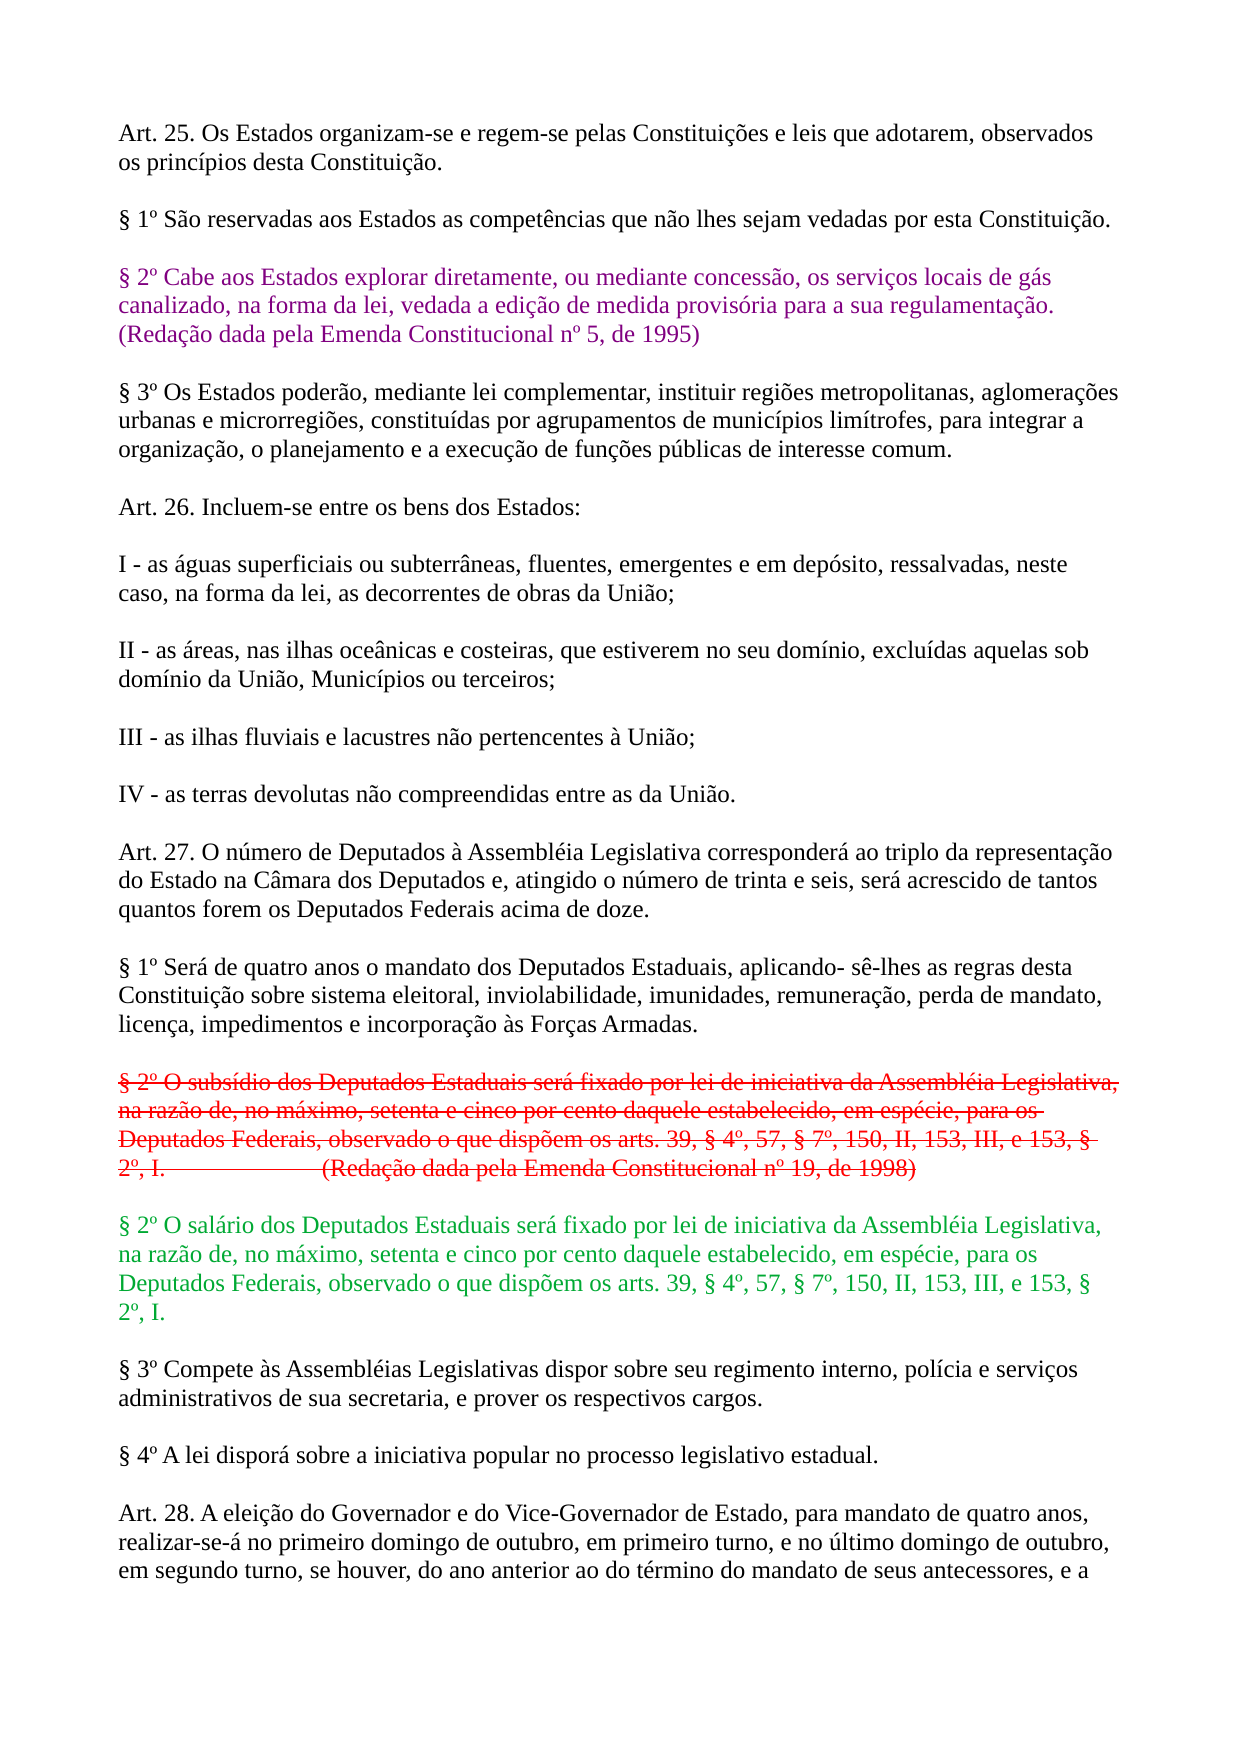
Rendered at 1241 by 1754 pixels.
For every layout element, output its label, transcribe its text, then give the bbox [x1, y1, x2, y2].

text Art. 28. A eleição do Governador e do Vice-Governador de Estado, para mandato de quatro anos, realizar-se-á no primeiro domingo de outubro, em primeiro turno, e no último domingo de outubro, em segundo turno, se houver, do ano anterior ao do término do mandato de seus antecessores, e a [118, 1498, 1122, 1584]
text § 2º O subsídio dos Deputados Estaduais será fixado por lei de iniciativa da Assembléia Legislativa, na razão de, no máximo, setenta e cinco por cento daquele estabelecido, em espécie, para os Deputados Federais, observado o que dispõem os arts. 39, § 4º, 57, § 7º, 150, II, 153, III, e 153, § 2º, I. (Redação dada pela Emenda Constitucional nº 19, de 1998) [118, 1067, 1122, 1182]
text I - as águas superficiais ou subterrâneas, fluentes, emergentes e em depósito, ressalvadas, neste caso, na forma da lei, as decorrentes de obras da União; [118, 549, 1122, 607]
text § 2º O salário dos Deputados Estaduais será fixado por lei de iniciativa da Assembléia Legislativa, na razão de, no máximo, setenta e cinco por cento daquele estabelecido, em espécie, para os Deputados Federais, observado o que dispõem os arts. 39, § 4º, 57, § 7º, 150, II, 153, III, e 153, § 2º, I. [118, 1211, 1122, 1326]
text IV - as terras devolutas não compreendidas entre as da União. [118, 779, 1122, 808]
text § 2º Cabe aos Estados explorar diretamente, ou mediante concessão, os serviços locais de gás canalizado, na forma da lei, vedada a edição de medida provisória para a sua regulamentação. (Redação dada pela Emenda Constitucional nº 5, de 1995) [118, 262, 1122, 348]
text Art. 25. Os Estados organizam-se e regem-se pelas Constituições e leis que adotarem, observados os princípios desta Constituição. [118, 118, 1122, 176]
text III - as ilhas fluviais e lacustres não pertencentes à União; [118, 722, 1122, 751]
text Art. 26. Incluem-se entre os bens dos Estados: [118, 492, 1122, 521]
text § 1º São reservadas aos Estados as competências que não lhes sejam vedadas por esta Constituição. [118, 204, 1122, 233]
text Art. 27. O número de Deputados à Assembléia Legislativa corresponderá ao triplo da representação do Estado na Câmara dos Deputados e, atingido o número de trinta e seis, será acrescido de tantos quantos forem os Deputados Federais acima de doze. [118, 837, 1122, 923]
text § 1º Será de quatro anos o mandato dos Deputados Estaduais, aplicando- sê-lhes as regras desta Constituição sobre sistema eleitoral, inviolabilidade, imunidades, remuneração, perda de mandato, licença, impedimentos e incorporação às Forças Armadas. [118, 952, 1122, 1038]
text § 4º A lei disporá sobre a iniciativa popular no processo legislativo estadual. [118, 1441, 1122, 1469]
text § 3º Os Estados poderão, mediante lei complementar, instituir regiões metropolitanas, aglomerações urbanas e microrregiões, constituídas por agrupamentos de municípios limítrofes, para integrar a organização, o planejamento e a execução de funções públicas de interesse comum. [118, 377, 1122, 463]
text II - as áreas, nas ilhas oceânicas e costeiras, que estiverem no seu domínio, excluídas aquelas sob domínio da União, Municípios ou terceiros; [118, 636, 1122, 693]
text § 3º Compete às Assembléias Legislativas dispor sobre seu regimento interno, polícia e serviços administrativos de sua secretaria, e prover os respectivos cargos. [118, 1354, 1122, 1412]
